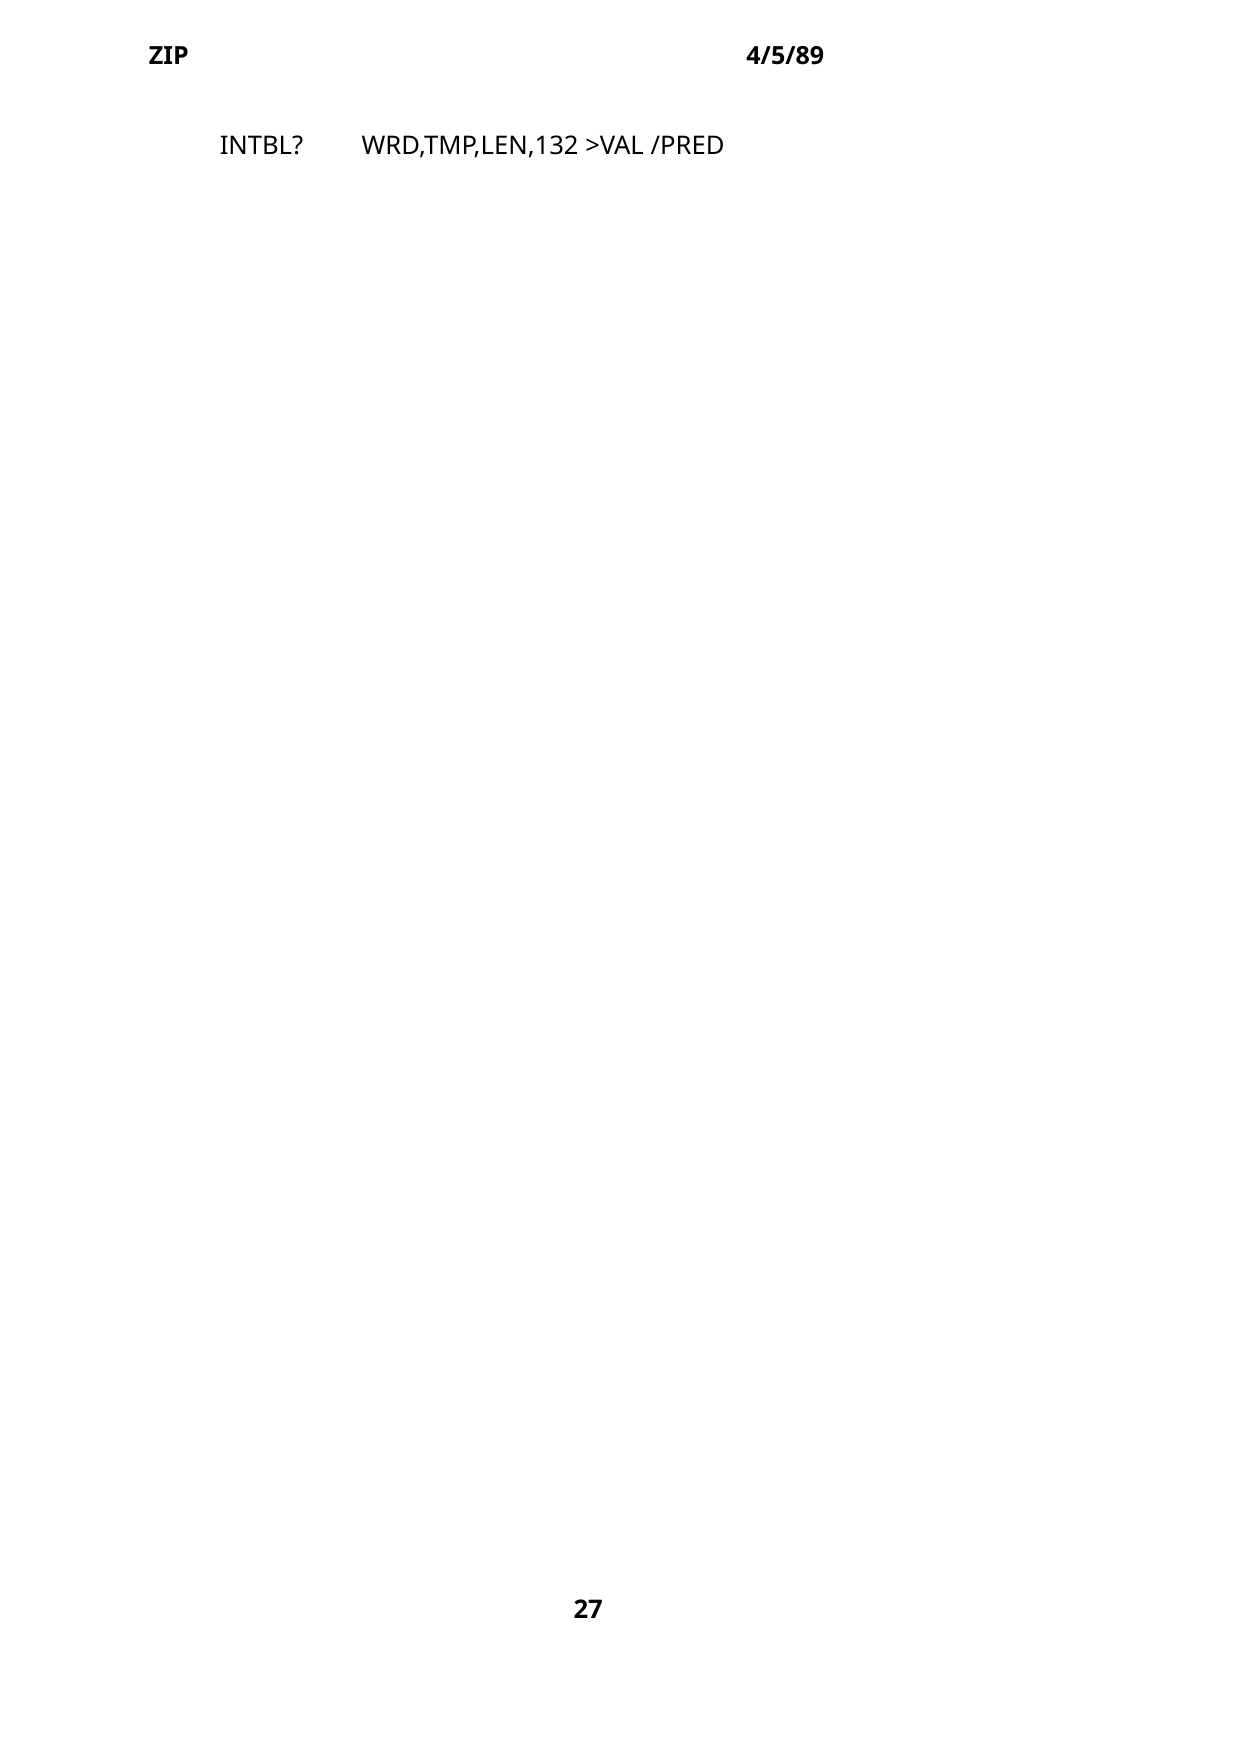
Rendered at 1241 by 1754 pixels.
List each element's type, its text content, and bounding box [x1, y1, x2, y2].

text INTBL? WRD,TMP,LEN,132 >VAL /PRED [149, 127, 1027, 162]
